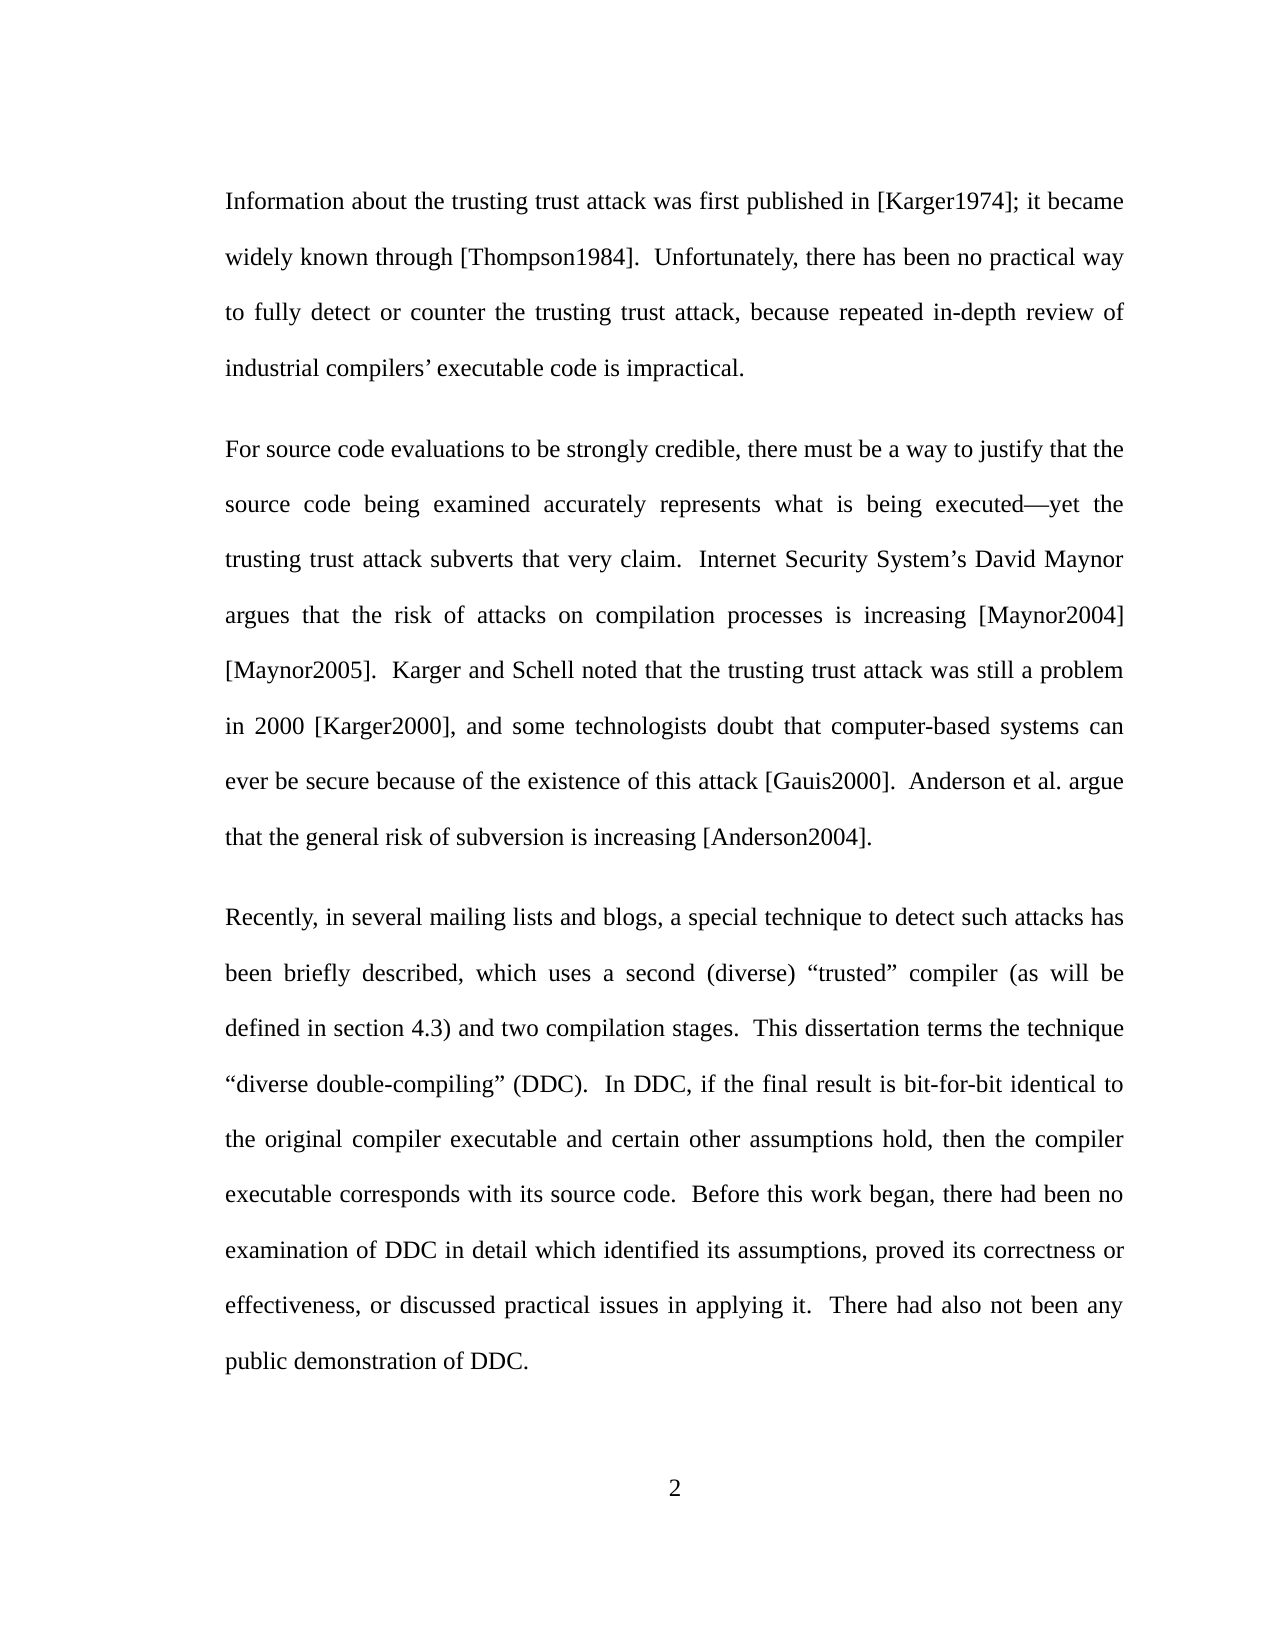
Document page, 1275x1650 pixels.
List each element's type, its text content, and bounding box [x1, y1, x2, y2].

text For source code evaluations to be strongly credible, there must be a way to justify that the source code being examined accurately represents what is being executed—yet the trusting trust attack subverts that very claim. Internet Security System’s David Maynor argues that the risk of attacks on compilation processes is increasing [Maynor2004] [Maynor2005]. Karger and Schell noted that the trusting trust attack was still a problem in 2000 [Karger2000], and some technologists doubt that computer-based systems can ever be secure because of the existence of this attack [Gauis2000]. Anderson et al. argue that the general risk of subversion is increasing [Anderson2004]. [225, 435, 1125, 850]
text Recently, in several mailing lists and blogs, a special technique to detect such attacks has been briefly described, which uses a second (diverse) “trusted” compiler (as will be defined in section 4.3) and two compilation stages. This dissertation terms the technique “diverse double-compiling” (DDC). In DDC, if the final result is bit-for-bit identical to the original compiler executable and certain other assumptions hold, then the compiler executable corresponds with its source code. Before this work began, there had been no examination of DDC in detail which identified its assumptions, proved its correctness or effectiveness, or discussed practical issues in applying it. There had also not been any public demonstration of DDC. [225, 903, 1125, 1374]
text Information about the trusting trust attack was first published in [Karger1974]; it became widely known through [Thompson1984]. Unfortunately, there has been no practical way to fully detect or counter the trusting trust attack, because repeated in-depth review of industrial compilers’ executable code is impractical. [225, 187, 1125, 381]
